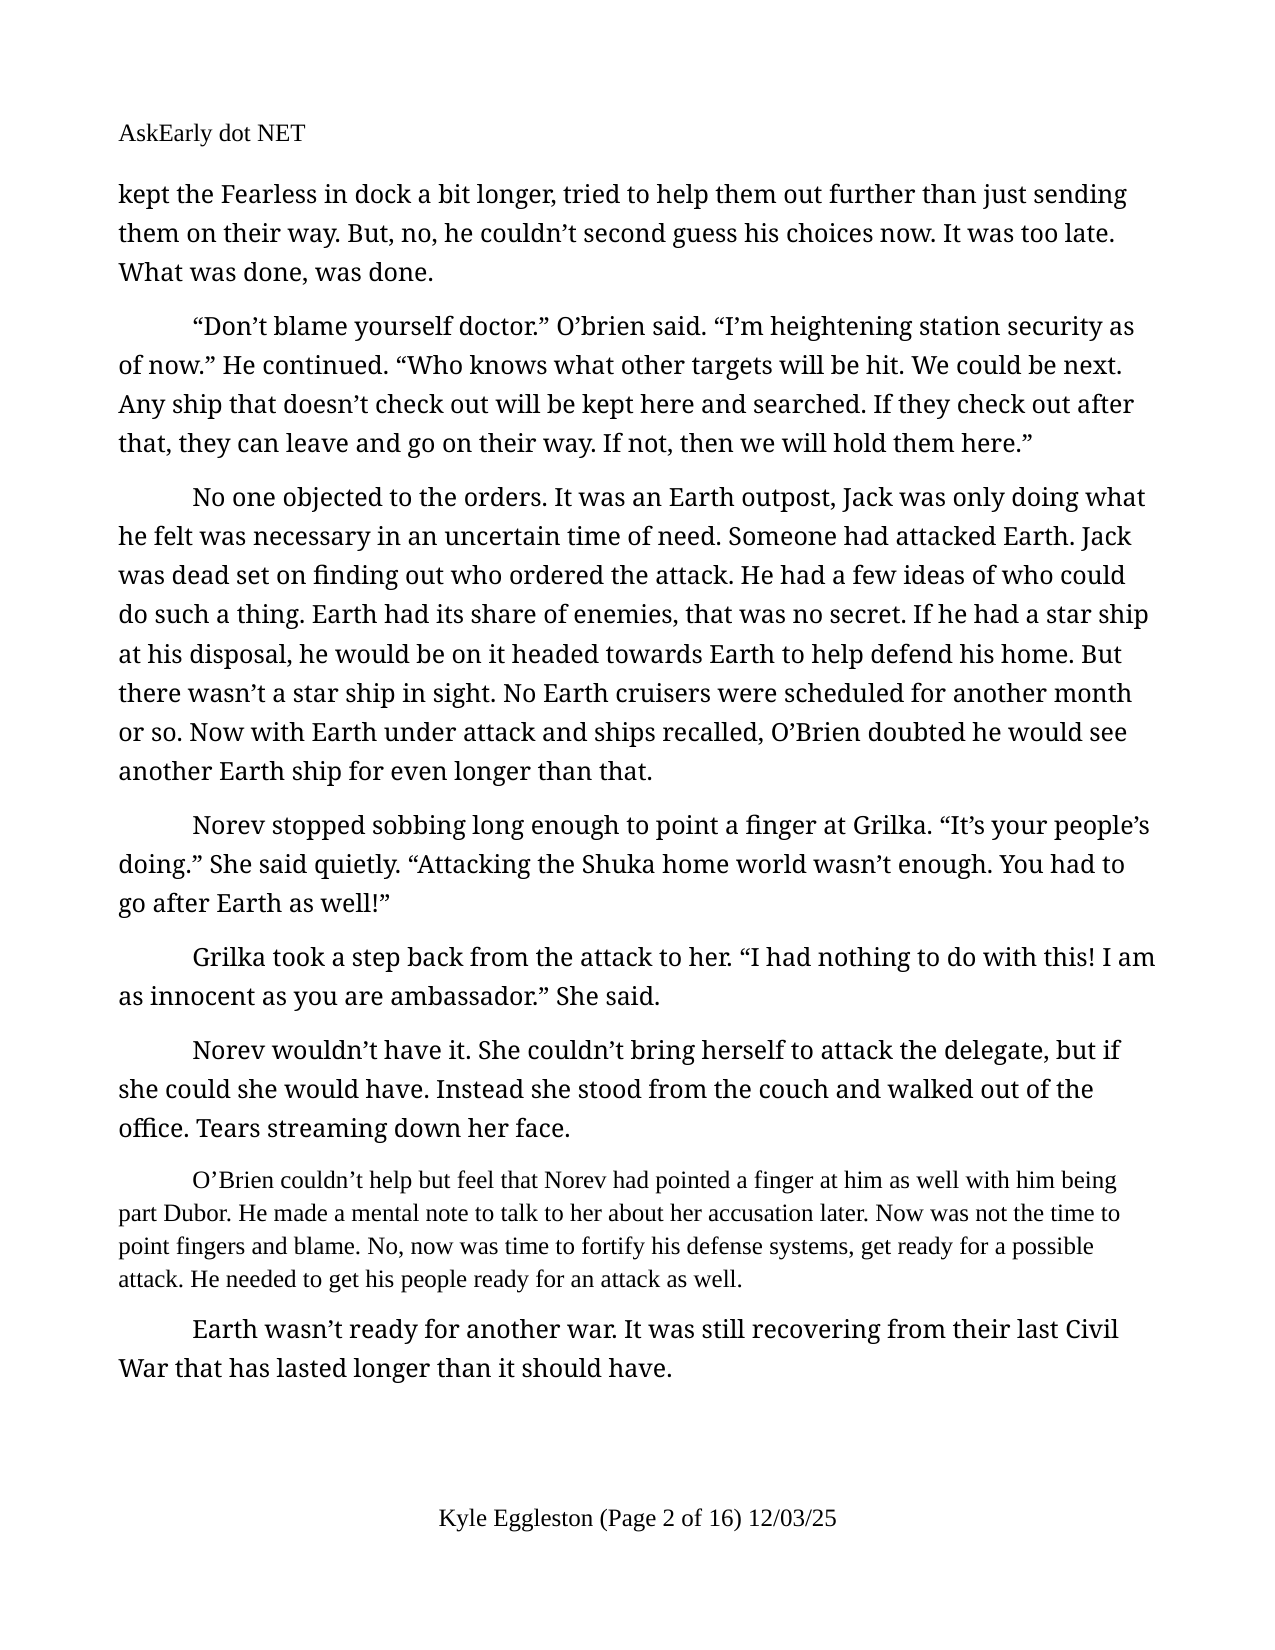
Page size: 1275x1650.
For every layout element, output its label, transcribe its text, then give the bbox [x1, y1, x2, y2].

text Norev wouldn’t have it. She couldn’t bring herself to attack the delegate, but if she could she would have. Instead she stood from the couch and walked out of the office. Tears streaming down her face. [118, 1033, 1157, 1145]
text No one objected to the orders. It was an Earth outpost, Jack was only doing what he felt was necessary in an uncertain time of need. Someone had attacked Earth. Jack was dead set on finding out who ordered the attack. He had a few ideas of who could do such a thing. Earth had its share of enemies, that was no secret. If he had a star ship at his disposal, he would be on it headed towards Earth to help defend his home. But there wasn’t a star ship in sight. No Earth cruisers were scheduled for another month or so. Now with Earth under attack and ships recalled, O’Brien doubted he would see another Earth ship for even longer than that. [118, 480, 1157, 788]
text kept the Fearless in dock a bit longer, tried to help them out further than just sending them on their way. But, no, he couldn’t second guess his choices now. It was too late. What was done, was done. [118, 176, 1157, 289]
text Grilka took a step back from the attack to her. “I had nothing to do with this! I am as innocent as you are ambassador.” She said. [118, 940, 1157, 1013]
text Earth wasn’t ready for another war. It was still recovering from their last Civil War that has lasted longer than it should have. [118, 1311, 1157, 1384]
text O’Brien couldn’t help but feel that Norev had pointed a finger at him as well with him being part Dubor. He made a mental note to talk to her about her accusation later. Now was not the time to point fingers and blame. No, now was time to fortify his defense systems, get ready for a possible attack. He needed to get his people ready for an attack as well. [118, 1165, 1157, 1292]
text Norev stopped sobbing long enough to point a finger at Grilka. “It’s your people’s doing.” She said quietly. “Attacking the Shuka home world wasn’t enough. You had to go after Earth as well!” [118, 808, 1157, 920]
text “Don’t blame yourself doctor.” O’brien said. “I’m heightening station security as of now.” He continued. “Who knows what other targets will be hit. We could be next. Any ship that doesn’t check out will be kept here and searched. If they check out after that, they can leave and go on their way. If not, then we will hold them here.” [118, 308, 1157, 460]
